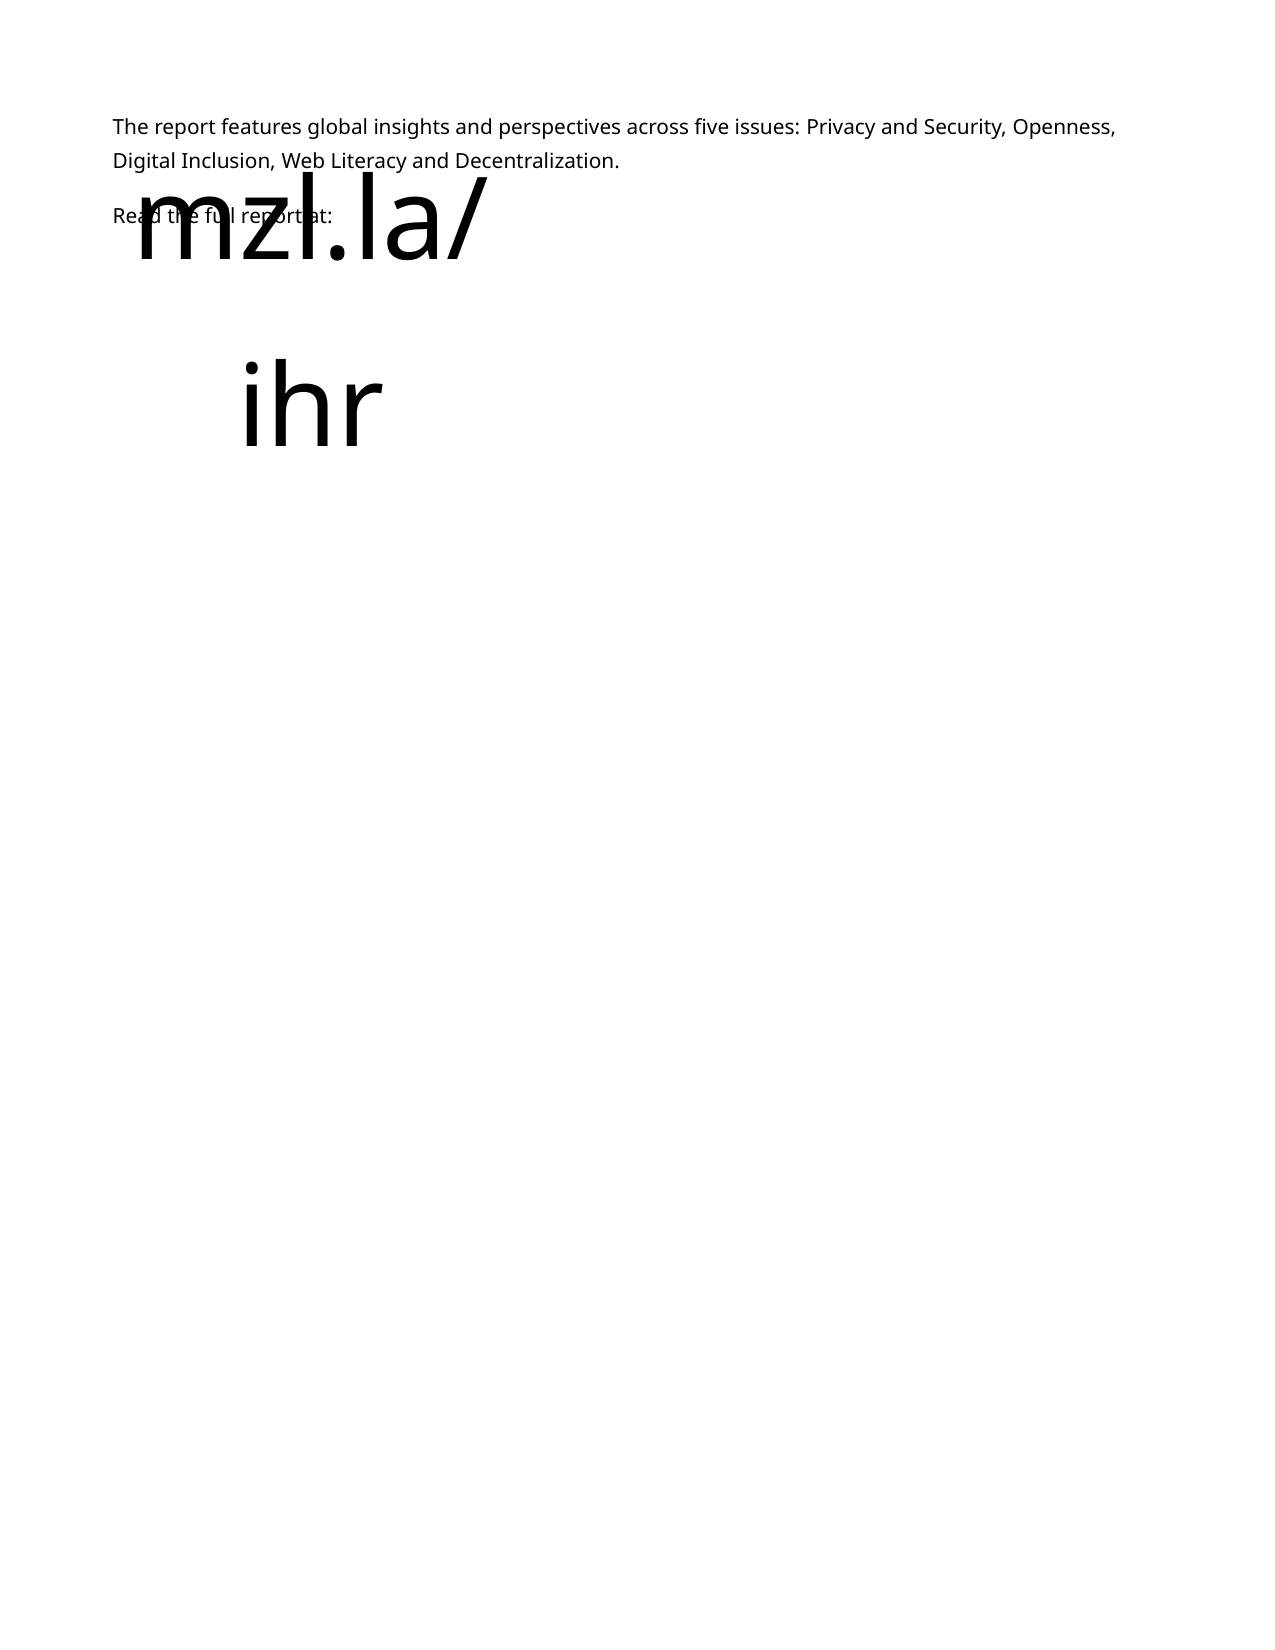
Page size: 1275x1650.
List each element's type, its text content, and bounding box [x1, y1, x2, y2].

text Read the full report at: [191, 205, 220, 230]
text Read the full report at: [432, 201, 469, 230]
text Read the full report at: [152, 205, 181, 230]
text The report features global insights and perspectives across five issues: Privacy and Security, Openness, Digital Inclusion, Web Literacy and Decentralization. [112, 112, 1162, 175]
text Read the full report at: [112, 201, 142, 230]
text Read the full report at: [224, 201, 276, 230]
text Read the full report at: [468, 201, 1162, 230]
text Read the full report at: [373, 201, 427, 230]
text Read the full report at: [270, 201, 303, 230]
text Read the full report at: [313, 201, 363, 230]
